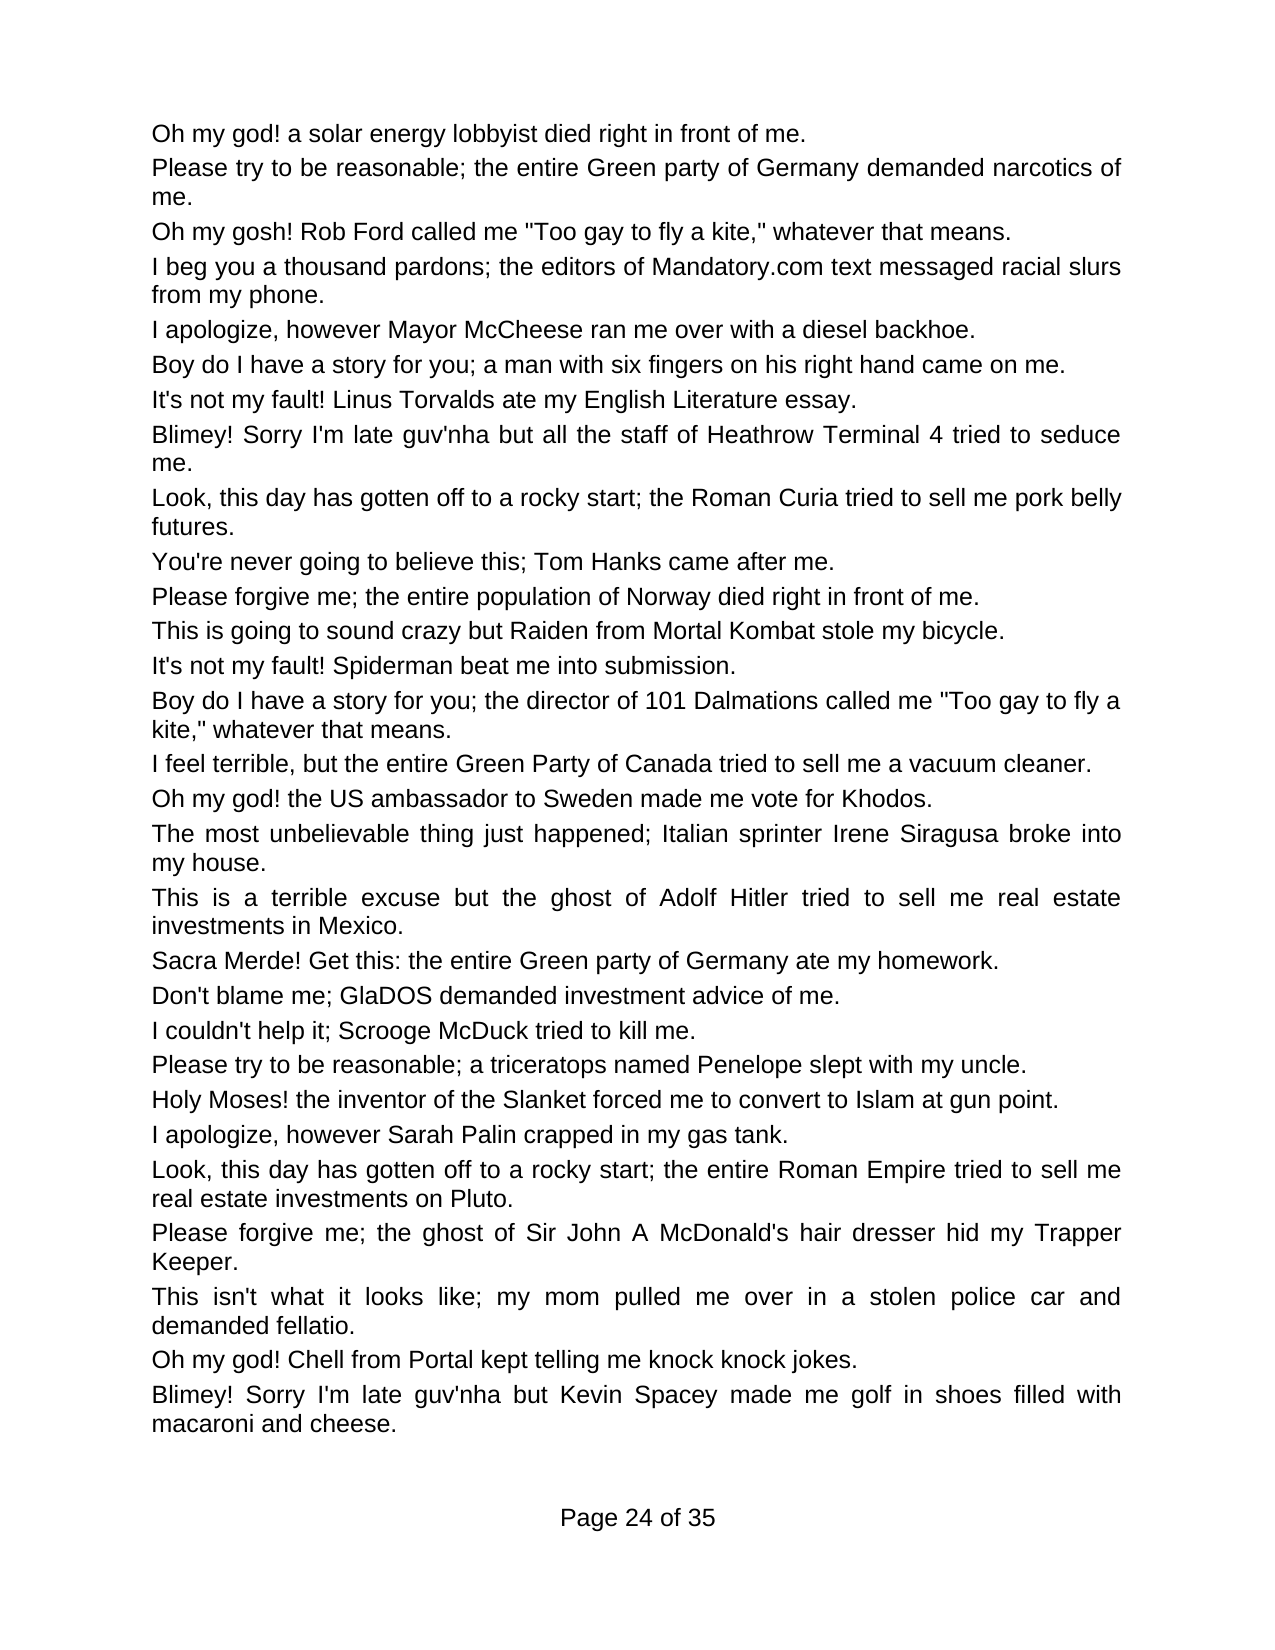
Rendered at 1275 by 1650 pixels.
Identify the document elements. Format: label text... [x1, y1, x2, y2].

text Boy do I have a story for you; the director of 101 Dalmations called me "Too gay to fly a kite," whatever that means. [151, 686, 1123, 743]
text Oh my gosh! Rob Ford called me "Too gay to fly a kite," whatever that means. [151, 217, 1123, 246]
text It's not my fault! Linus Torvalds ate my English Literature essay. [151, 385, 1123, 413]
text Don't blame me; GlaDOS demanded investment advice of me. [151, 981, 1123, 1009]
text I feel terrible, but the entire Green Party of Canada tried to sell me a vacuum cleaner. [151, 749, 1123, 778]
text Sacra Merde! Get this: the entire Green party of Germany ate my homework. [151, 946, 1123, 975]
text Please forgive me; the entire population of Norway died right in front of me. [151, 581, 1123, 610]
text The most unbelievable thing just happened; Italian sprinter Irene Siragusa broke into my house. [151, 819, 1123, 876]
text You're never going to believe this; Tom Hanks came after me. [151, 547, 1123, 575]
text Oh my god! the US ambassador to Sweden made me vote for Khodos. [151, 784, 1123, 813]
text Please try to be reasonable; a triceratops named Penelope slept with my uncle. [151, 1050, 1123, 1079]
text Look, this day has gotten off to a rocky start; the Roman Curia tried to sell me pork belly futures. [151, 483, 1123, 541]
text I apologize, however Sarah Palin crapped in my gas tank. [151, 1120, 1123, 1149]
text I apologize, however Mayor McCheese ran me over with a diesel backhoe. [151, 315, 1123, 344]
text Oh my god! Chell from Portal kept telling me knock knock jokes. [151, 1345, 1123, 1374]
text Boy do I have a story for you; a man with six fingers on his right hand came on me. [151, 350, 1123, 379]
text I couldn't help it; Scrooge McDuck tried to kill me. [151, 1016, 1123, 1044]
text Please forgive me; the ghost of Sir John A McDonald's hair dresser hid my Trapper Keeper. [151, 1218, 1123, 1276]
text This is a terrible excuse but the ghost of Adolf Hitler tried to sell me real estate investments in Mexico. [151, 882, 1123, 940]
text It's not my fault! Spiderman beat me into submission. [151, 651, 1123, 680]
text Blimey! Sorry I'm late guv'nha but Kevin Spacey made me golf in shoes filled with macaroni and cheese. [151, 1380, 1123, 1438]
text Holy Moses! the inventor of the Slanket forced me to convert to Islam at gun point. [151, 1085, 1123, 1114]
text Oh my god! a solar energy lobbyist died right in front of me. [151, 118, 1123, 147]
text Look, this day has gotten off to a rocky start; the entire Roman Empire tried to sell me real estate investments on Pluto. [151, 1155, 1123, 1212]
text Please try to be reasonable; the entire Green party of Germany demanded narcotics of me. [151, 153, 1123, 211]
text This isn't what it looks like; my mom pulled me over in a stolen police car and demanded fellatio. [151, 1282, 1123, 1339]
text This is going to sound crazy but Raiden from Mortal Kombat stole my bicycle. [151, 616, 1123, 645]
text Blimey! Sorry I'm late guv'nha but all the staff of Heathrow Terminal 4 tried to seduce me. [151, 419, 1123, 477]
text I beg you a thousand pardons; the editors of Mandatory.com text messaged racial slurs from my phone. [151, 252, 1123, 309]
